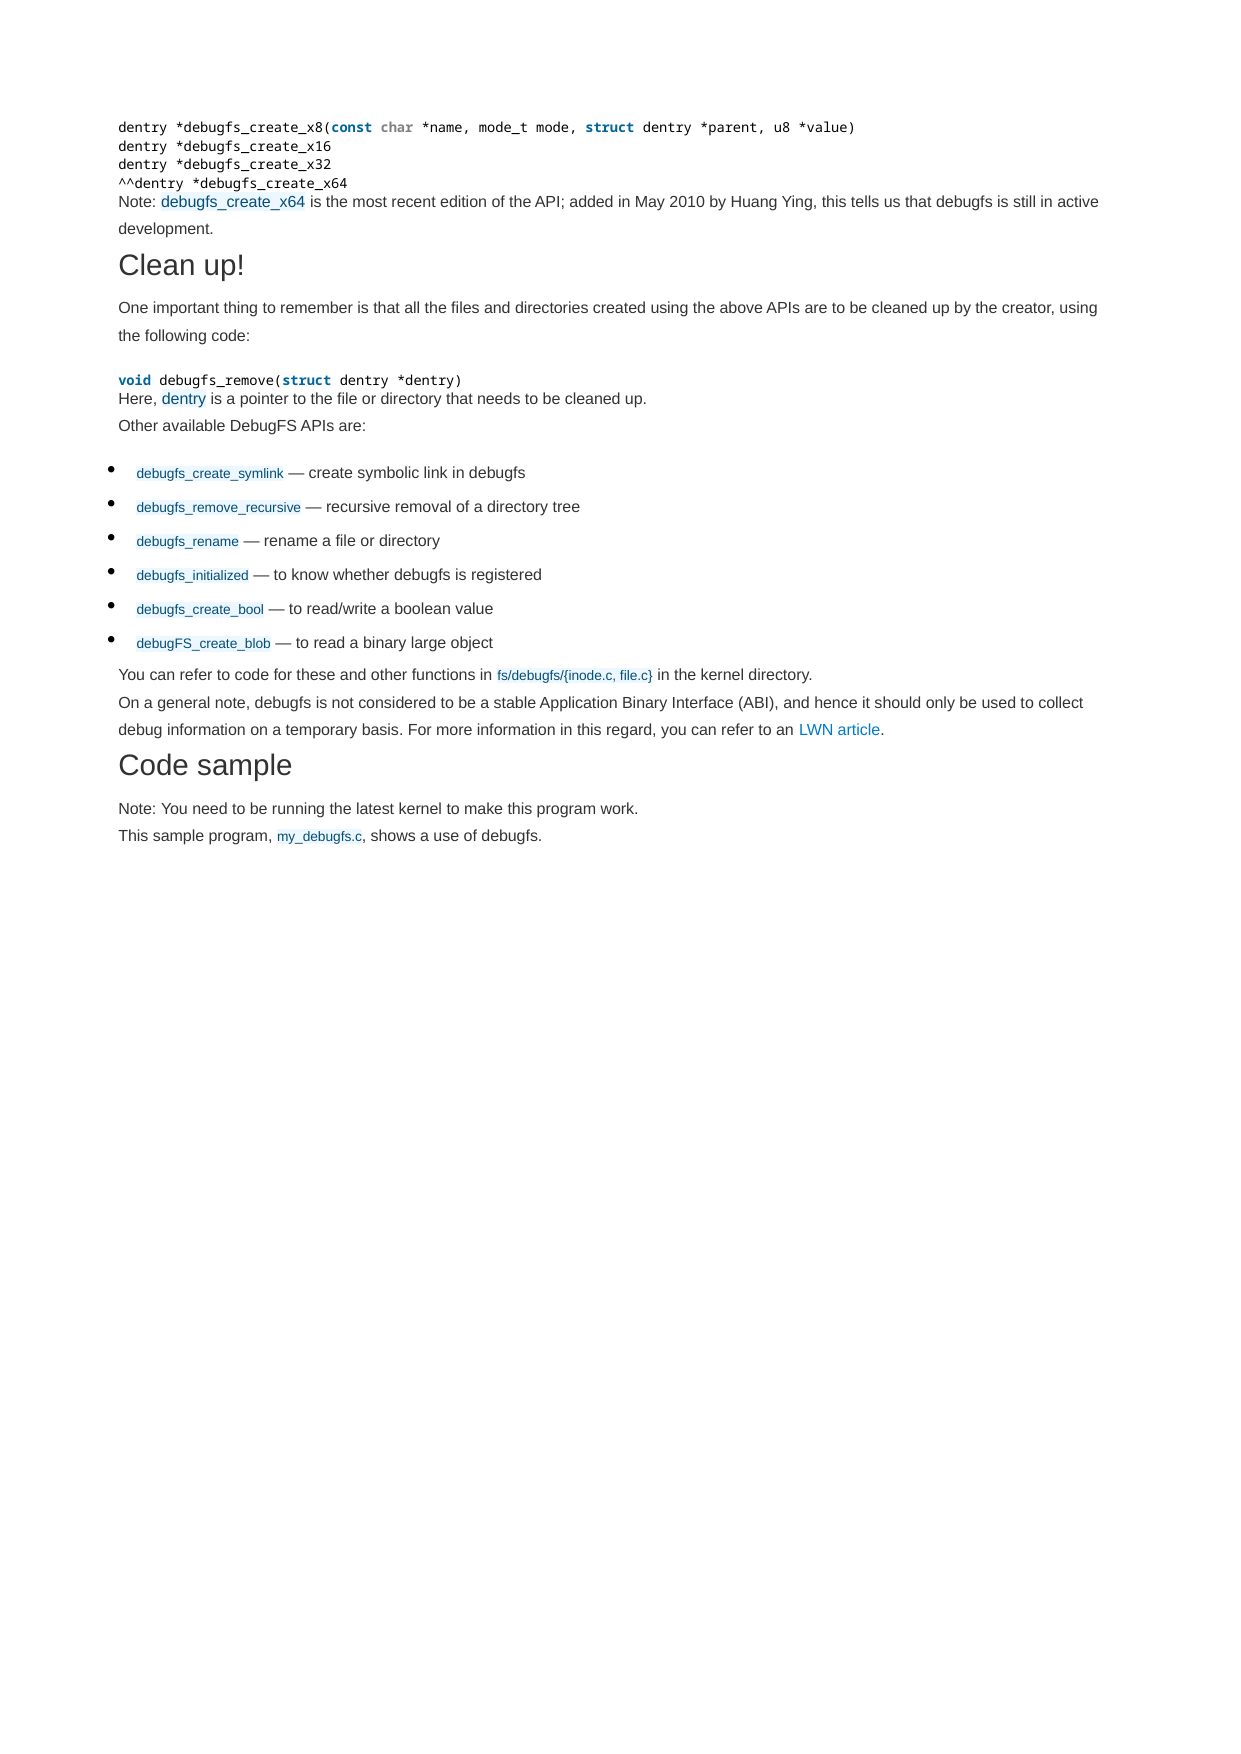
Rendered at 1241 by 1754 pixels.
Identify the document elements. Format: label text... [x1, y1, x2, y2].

subtitle Code sample [118, 748, 1122, 782]
subtitle Clean up! [118, 247, 1122, 281]
text You can refer to code for these and other functions in fs/debugfs/{inode.c, file.c} in the kernel directory. [118, 666, 1122, 684]
text Here, dentry is a pointer to the file or directory that needs to be cleaned up. [118, 389, 1122, 407]
table_header void debugfs_remove(struct dentry *dentry) [118, 371, 1228, 389]
list debugfs_create_bool — to read/write a boolean value [118, 597, 1122, 620]
list debugfs_initialized — to know whether debugfs is registered [118, 563, 1122, 586]
text Note: debugfs_create_x64 is the most recent edition of the API; added in May 2010 by Huang Ying, this tells us that debugfs is still in active development. [118, 192, 1122, 238]
text One important thing to remember is that all the files and directories created using the above APIs are to be cleaned up by the creator, using the following code: [118, 298, 1122, 344]
list debugfs_remove_recursive — recursive removal of a directory tree [118, 495, 1122, 518]
list debugFS_create_blob — to read a binary large object [118, 631, 1122, 654]
list debugfs_rename — rename a file or directory [118, 529, 1122, 552]
text Note: You need to be running the latest kernel to make this program work. [118, 799, 1122, 817]
text Other available DebugFS APIs are: [118, 417, 1122, 435]
table_header dentry *debugfs_create_x8(const char *name, mode_t mode, struct dentry *parent, u8 *value) dentry *debugfs_create_x16 dentry *debugfs_create_x32 ^^dentry *debugfs_create_x64 [118, 118, 1228, 192]
text This sample program, my_debugfs.c, shows a use of debugfs. [118, 827, 1122, 845]
list debugfs_create_symlink — create symbolic link in debugfs [118, 461, 1122, 484]
text On a general note, debugfs is not considered to be a stable Application Binary Interface (ABI), and hence it should only be used to collect debug information on a temporary basis. For more information in this regard, you can refer to an LWN article. [118, 693, 1122, 739]
